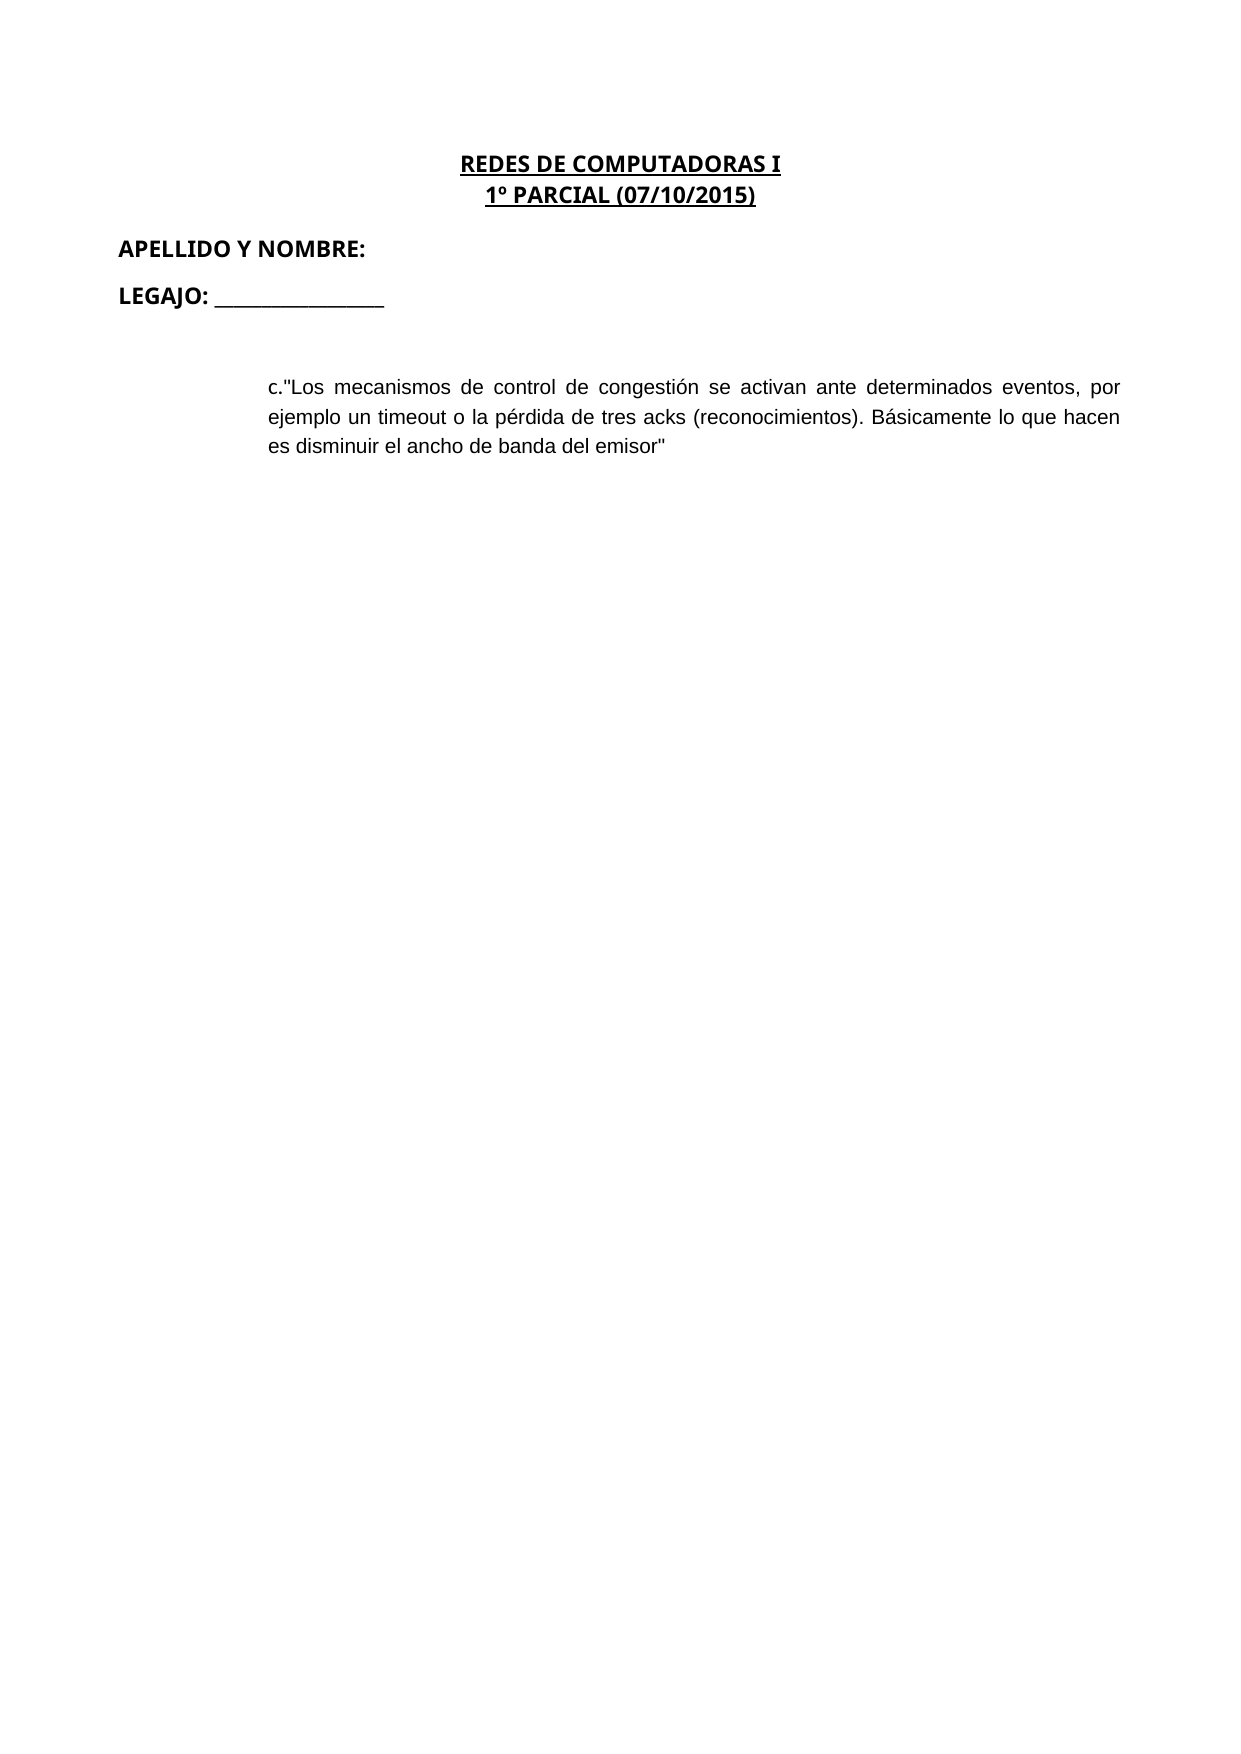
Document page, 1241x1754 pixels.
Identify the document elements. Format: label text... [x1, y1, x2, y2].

list "Los mecanismos de control de congestión se activan ante determinados eventos, por ejemplo un timeout o la pérdida de tres acks (reconocimientos). Básicamente lo que hacen es disminuir el ancho de banda del emisor" [155, 375, 1122, 458]
